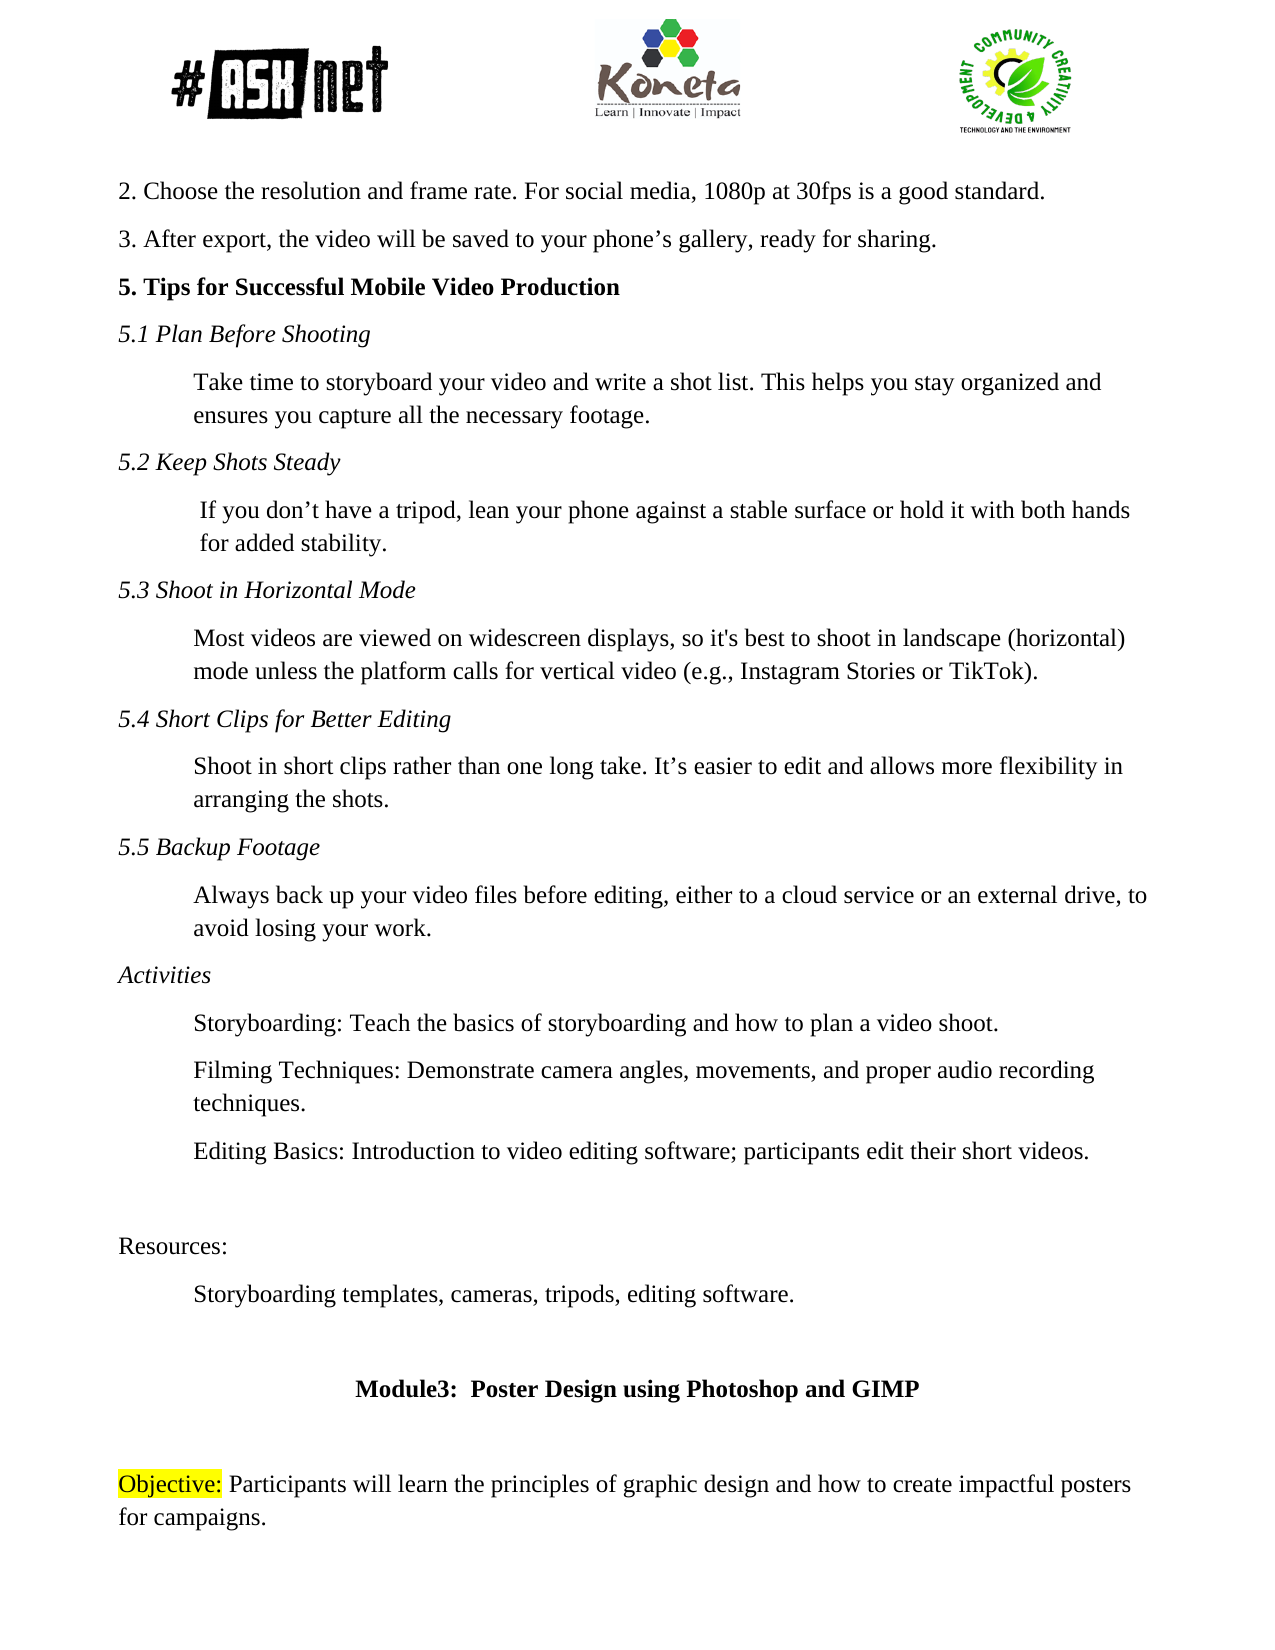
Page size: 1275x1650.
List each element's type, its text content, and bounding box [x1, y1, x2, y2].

text 5.4 Short Clips for Better Editing [118, 704, 1157, 733]
text 2. Choose the resolution and frame rate. For social media, 1080p at 30fps is a good standard. [118, 176, 1157, 205]
list Storyboarding: Teach the basics of storyboarding and how to plan a video shoot. [156, 1008, 1157, 1037]
list Always back up your video files before editing, either to a cloud service or an external drive, to avoid losing your work. [156, 880, 1157, 941]
picture [931, 8, 1098, 149]
list Storyboarding templates, cameras, tripods, editing software. [156, 1279, 1157, 1308]
text Objective: Participants will learn the principles of graphic design and how to create impactful posters for campaigns. [118, 1469, 1157, 1531]
list If you don’t have a tripod, lean your phone against a stable surface or hold it with both hands for added stability. [162, 495, 1157, 557]
list Editing Basics: Introduction to video editing software; participants edit their short videos. [156, 1136, 1157, 1165]
list Take time to storyboard your video and write a shot list. This helps you stay organized and ensures you capture all the necessary footage. [156, 367, 1157, 428]
text Module3: Poster Design using Photoshop and GIMP [118, 1374, 1157, 1403]
text 5. Tips for Successful Mobile Video Production [118, 272, 1157, 300]
text 3. After export, the video will be saved to your phone’s gallery, ready for sharing. [118, 224, 1157, 253]
text 5.5 Backup Footage [118, 832, 1157, 861]
text 5.3 Shoot in Horizontal Mode [118, 576, 1157, 604]
text Resources: [118, 1231, 1157, 1260]
picture [170, 39, 392, 122]
picture [594, 19, 741, 119]
text 5.1 Plan Before Shooting [118, 319, 1157, 348]
list Most videos are viewed on widescreen displays, so it's best to shoot in landscape (horizontal) mode unless the platform calls for vertical video (e.g., Instagram Stories or TikTok). [156, 623, 1157, 685]
list Filming Techniques: Demonstrate camera angles, movements, and proper audio recording techniques. [156, 1056, 1157, 1117]
text 5.2 Keep Shots Steady [118, 447, 1157, 476]
text Activities [118, 960, 1157, 989]
list Shoot in short clips rather than one long take. It’s easier to edit and allows more flexibility in arranging the shots. [156, 751, 1157, 813]
